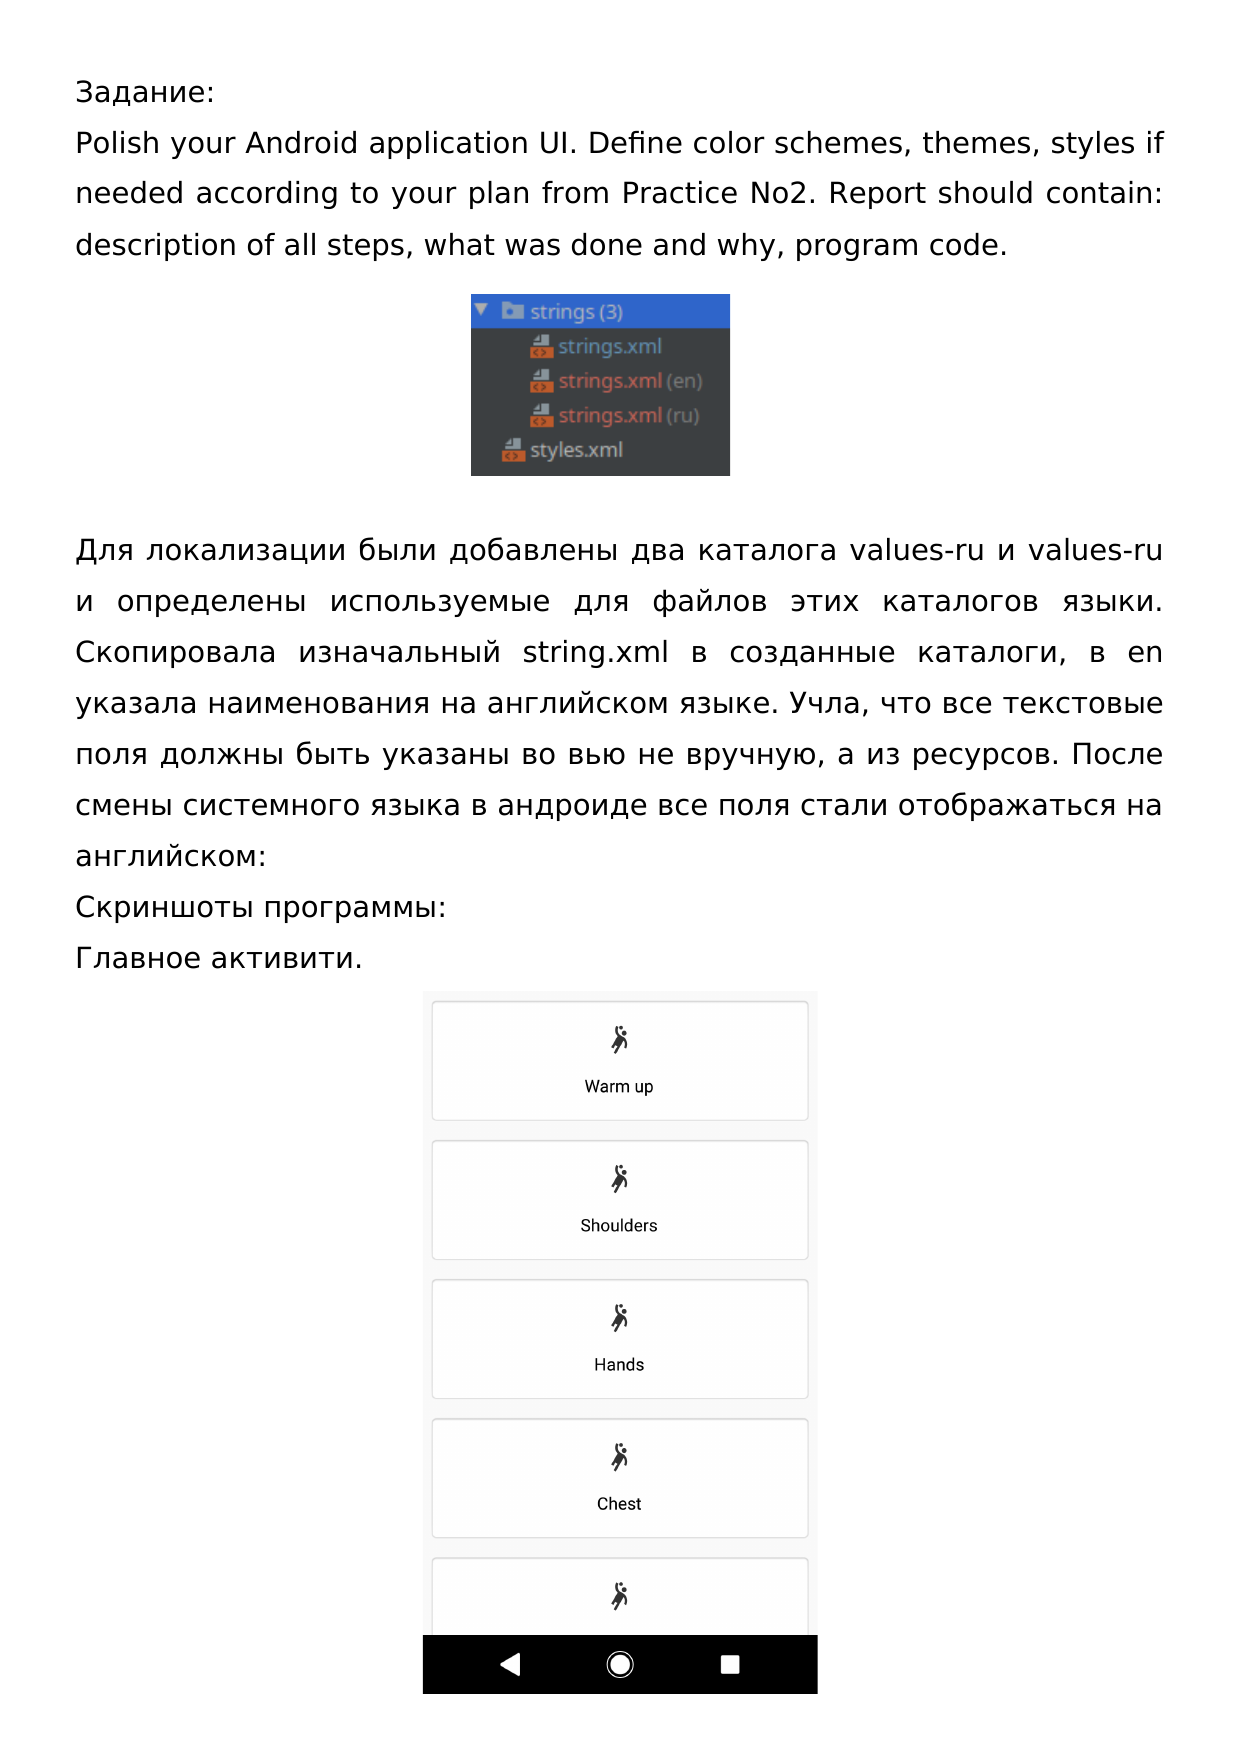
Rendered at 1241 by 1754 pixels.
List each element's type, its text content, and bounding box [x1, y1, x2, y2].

picture [471, 294, 731, 476]
text Скриншоты программы: [75, 890, 1165, 924]
text Polish your Android application UI. Define color schemes, themes, styles if needed according to your plan from Practice No2. Report should contain: description of all steps, what was done and why, program code. [75, 126, 1165, 262]
text Главное активити. [75, 941, 1165, 975]
picture [422, 991, 818, 1694]
text Задание: [75, 75, 1165, 109]
text Для локализации были добавлены два каталога values-ru и values-ru и определены используемые для файлов этих каталогов языки. Скопировала изначальный string.xml в созданные каталоги, в en указала наименования на английском языке. Учла, что все текстовые поля должны быть указаны во вью не вручную, а из ресурсов. После смены системного языка в андроиде все поля стали отображаться на английском: [75, 533, 1165, 873]
